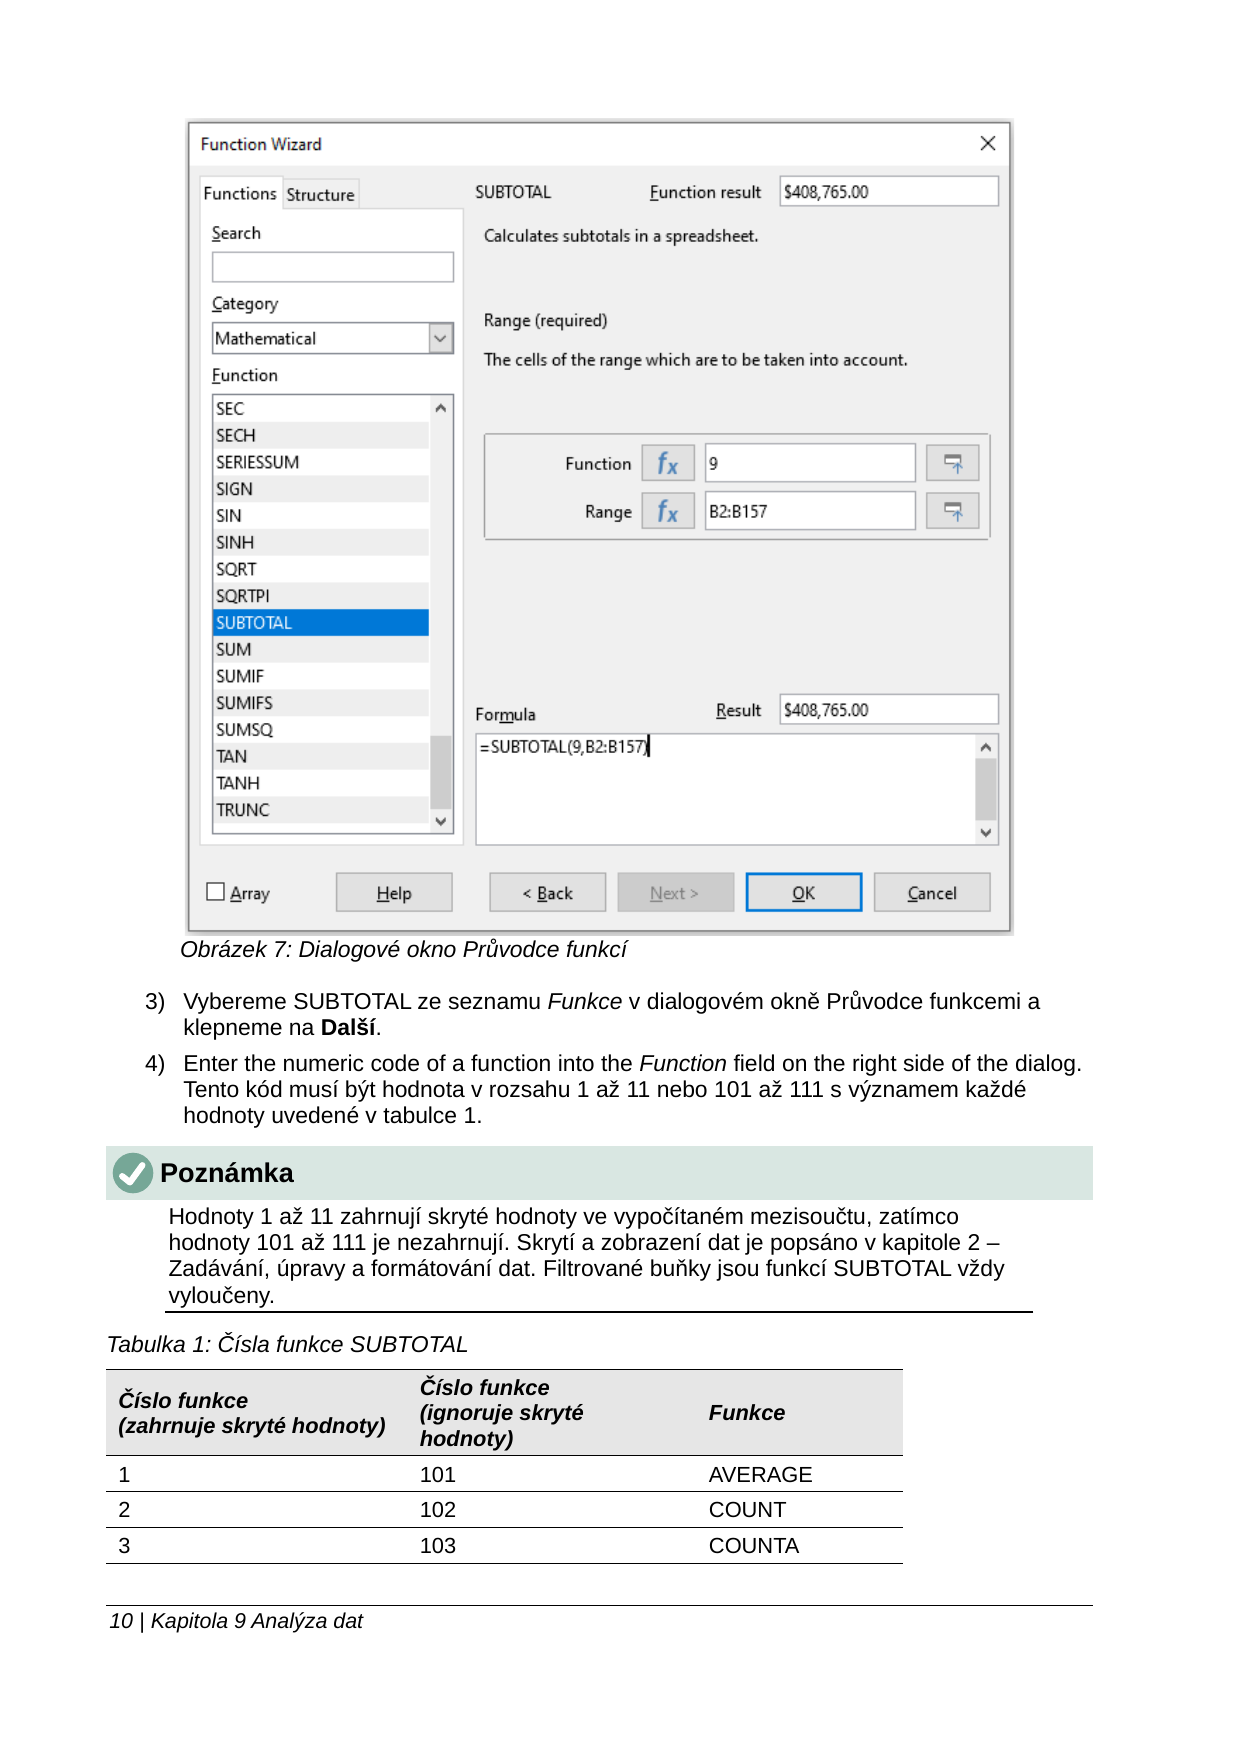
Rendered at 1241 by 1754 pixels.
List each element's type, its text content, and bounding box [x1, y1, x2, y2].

table_cell 103 [408, 1528, 697, 1563]
text Tabulka 1: Čísla funkce SUBTOTAL [106, 1331, 1093, 1357]
table_header Číslo funkce (zahrnuje skryté hodnoty) [106, 1370, 408, 1455]
text Obrázek 7: Dialogové okno Průvodce funkcí [180, 118, 1019, 962]
table_cell AVERAGE [697, 1456, 903, 1491]
table_cell 1 [106, 1456, 408, 1491]
picture [184, 118, 1015, 936]
text Hodnoty 1 až 11 zahrnují skryté hodnoty ve vypočítaném mezisoučtu, zatímco hodnoty 101 až 111 je nezahrnují. Skrytí a zobrazení dat je popsáno v kapitole 2 – Zadávání, úpravy a formátování dat. Filtrované buňky jsou funkcí SUBTOTAL vždy vyloučeny. [165, 1200, 1033, 1311]
list Vybereme SUBTOTAL ze seznamu Funkce v dialogovém okně Průvodce funkcemi a klepneme na Další. [165, 988, 1093, 1041]
table_cell COUNT [697, 1492, 903, 1527]
list Enter the numeric code of a function into the Function field on the right side of the dialog. Tento kód musí být hodnota v rozsahu 1 až 11 nebo 101 až 111 s významem každé hodnoty uvedené v tabulce 1. [165, 1049, 1093, 1128]
table_header Číslo funkce (ignoruje skryté hodnoty) [408, 1370, 697, 1455]
table_cell 2 [106, 1492, 408, 1527]
table_header Funkce [697, 1370, 903, 1455]
table_cell 3 [106, 1528, 408, 1563]
subtitle Poznámka [106, 1146, 1093, 1200]
table_cell 102 [408, 1492, 697, 1527]
table_cell 101 [408, 1456, 697, 1491]
table_cell COUNTA [697, 1528, 903, 1563]
